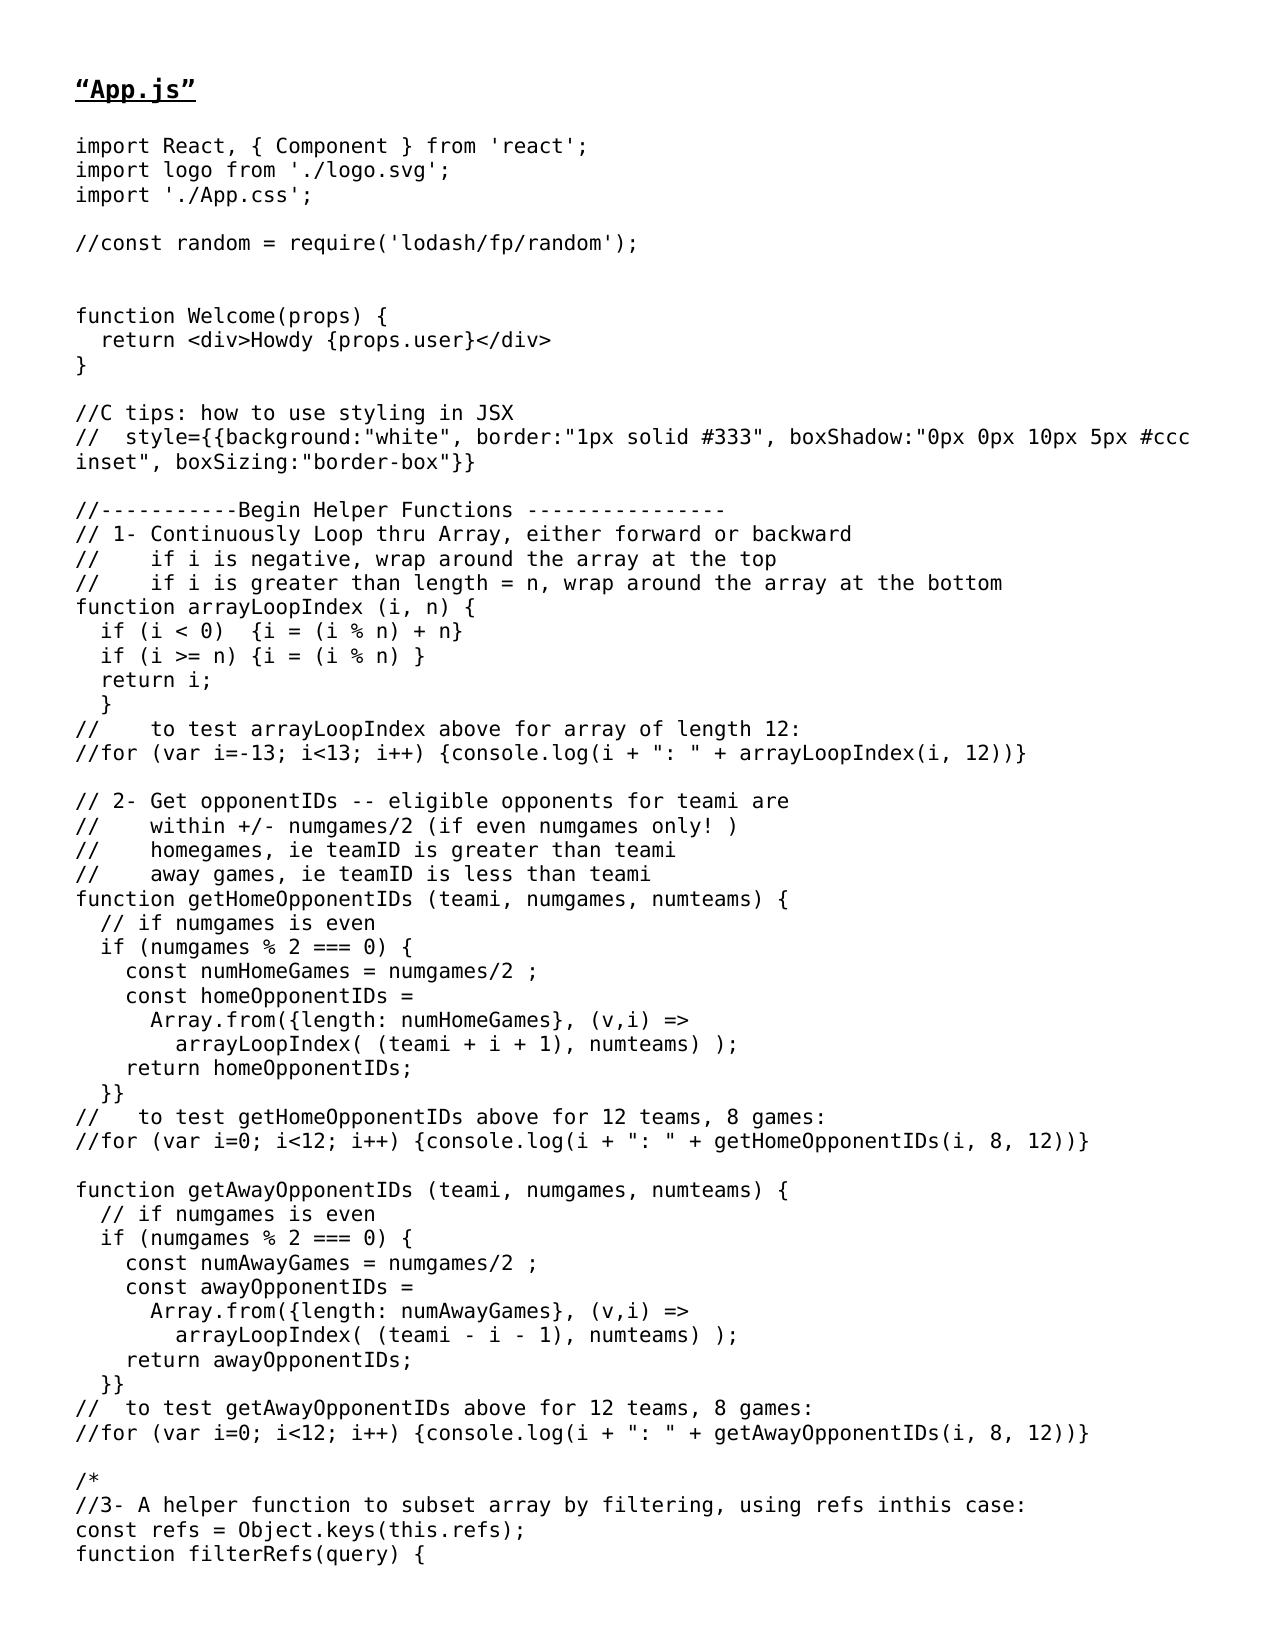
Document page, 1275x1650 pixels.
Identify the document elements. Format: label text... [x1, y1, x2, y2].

text import React, { Component } from 'react'; [75, 134, 1200, 158]
text Array.from({length: numHomeGames}, (v,i) => [75, 1008, 1200, 1032]
text //const random = require('lodash/fp/random'); [75, 231, 1200, 256]
text // 1- Continuously Loop thru Array, either forward or backward [75, 522, 1200, 547]
text import './App.css'; [75, 183, 1200, 207]
text return <div>Howdy {props.user}</div> [75, 328, 1200, 353]
text return awayOpponentIDs; [75, 1348, 1200, 1372]
text // to test getAwayOpponentIDs above for 12 teams, 8 games: [75, 1396, 1200, 1421]
text }} [75, 1372, 1200, 1396]
text } [75, 353, 1200, 377]
text } [75, 692, 1200, 717]
text //C tips: how to use styling in JSX [75, 401, 1200, 425]
text const homeOpponentIDs = [75, 984, 1200, 1008]
text Array.from({length: numAwayGames}, (v,i) => [75, 1299, 1200, 1323]
text return i; [75, 668, 1200, 692]
text // to test arrayLoopIndex above for array of length 12: [75, 717, 1200, 741]
text //for (var i=-13; i<13; i++) {console.log(i + ": " + arrayLoopIndex(i, 12))} [75, 741, 1200, 765]
text const refs = Object.keys(this.refs); [75, 1518, 1200, 1542]
text arrayLoopIndex( (teami + i + 1), numteams) ); [75, 1032, 1200, 1056]
text }} [75, 1081, 1200, 1105]
text // 2- Get opponentIDs -- eligible opponents for teami are [75, 789, 1200, 814]
text // if i is greater than length = n, wrap around the array at the bottom [75, 571, 1200, 595]
text /* [75, 1469, 1200, 1493]
text // to test getHomeOpponentIDs above for 12 teams, 8 games: [75, 1105, 1200, 1129]
text import logo from './logo.svg'; [75, 158, 1200, 183]
text const numAwayGames = numgames/2 ; [75, 1251, 1200, 1275]
text if (i < 0) {i = (i % n) + n} [75, 619, 1200, 644]
text // style={{background:"white", border:"1px solid #333", boxShadow:"0px 0px 10px 5px #ccc inset", boxSizing:"border-box"}} [75, 425, 1200, 474]
text if (numgames % 2 === 0) { [75, 1226, 1200, 1251]
text arrayLoopIndex( (teami - i - 1), numteams) ); [75, 1323, 1200, 1348]
text function filterRefs(query) { [75, 1542, 1200, 1566]
text //for (var i=0; i<12; i++) {console.log(i + ": " + getHomeOpponentIDs(i, 8, 12))} [75, 1129, 1200, 1153]
text const numHomeGames = numgames/2 ; [75, 959, 1200, 984]
text //-----------Begin Helper Functions ---------------- [75, 498, 1200, 522]
text function Welcome(props) { [75, 304, 1200, 328]
text const awayOpponentIDs = [75, 1275, 1200, 1299]
text // if numgames is even [75, 911, 1200, 935]
text // away games, ie teamID is less than teami [75, 862, 1200, 887]
text //for (var i=0; i<12; i++) {console.log(i + ": " + getAwayOpponentIDs(i, 8, 12))} [75, 1421, 1200, 1445]
text function getAwayOpponentIDs (teami, numgames, numteams) { [75, 1178, 1200, 1202]
text function arrayLoopIndex (i, n) { [75, 595, 1200, 619]
text return homeOpponentIDs; [75, 1056, 1200, 1081]
text if (numgames % 2 === 0) { [75, 935, 1200, 959]
text // within +/- numgames/2 (if even numgames only! ) [75, 814, 1200, 838]
text function getHomeOpponentIDs (teami, numgames, numteams) { [75, 887, 1200, 911]
text //3- A helper function to subset array by filtering, using refs inthis case: [75, 1493, 1200, 1518]
text // if numgames is even [75, 1202, 1200, 1226]
text if (i >= n) {i = (i % n) } [75, 644, 1200, 668]
text // if i is negative, wrap around the array at the top [75, 547, 1200, 571]
text // homegames, ie teamID is greater than teami [75, 838, 1200, 862]
